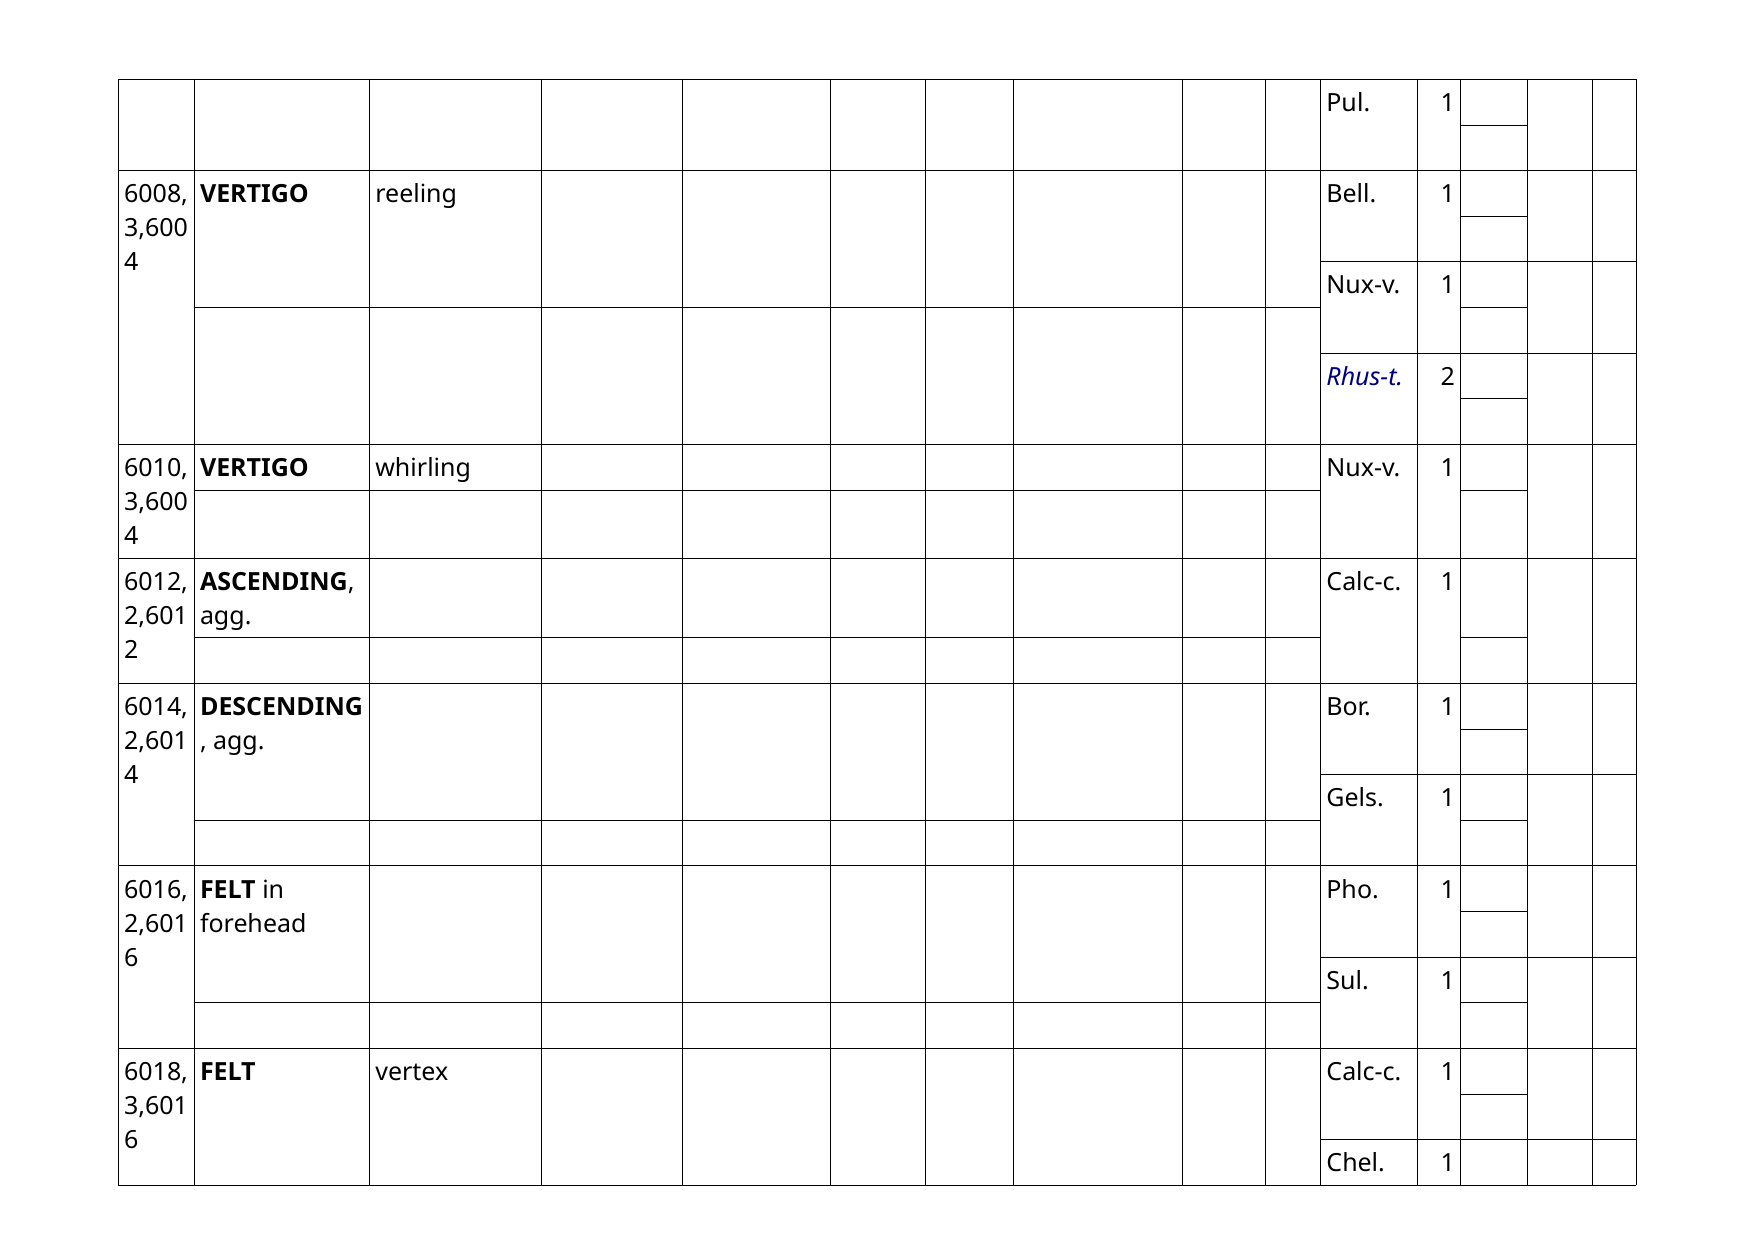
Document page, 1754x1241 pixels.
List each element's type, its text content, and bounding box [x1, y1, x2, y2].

table_cell [683, 445, 830, 489]
table_cell [1461, 730, 1527, 774]
table_cell [370, 638, 541, 683]
table_cell [683, 638, 830, 683]
table_cell [831, 559, 925, 637]
table_cell [1014, 1049, 1182, 1185]
table_cell [1183, 1049, 1265, 1185]
table_cell whirling [370, 445, 541, 489]
table_cell [831, 1003, 925, 1048]
table_cell [1461, 354, 1527, 398]
table_cell [926, 308, 1013, 444]
table_cell [1528, 958, 1592, 1048]
table_cell Calc-c. [1321, 1049, 1417, 1139]
table_cell [683, 491, 830, 558]
table_cell [1183, 80, 1265, 170]
table_cell felt [195, 1049, 369, 1185]
table_cell [1461, 217, 1527, 261]
table_cell [831, 1049, 925, 1185]
table_cell [1183, 638, 1265, 683]
table_cell [926, 1003, 1013, 1048]
table_cell [542, 821, 682, 865]
table_cell [195, 308, 369, 444]
table_cell [370, 308, 541, 444]
table_cell [1014, 80, 1182, 170]
table_cell Sul. [1321, 958, 1417, 1048]
table_cell 1 [1418, 171, 1460, 261]
table_cell [195, 80, 369, 170]
table_cell reeling [370, 171, 541, 307]
table_cell [831, 821, 925, 865]
table_cell [1461, 559, 1527, 637]
table_cell 6012,2,6012 [119, 559, 194, 683]
table_cell [195, 821, 369, 865]
table_cell 1 [1418, 445, 1460, 558]
table_cell [542, 308, 682, 444]
table_cell [1528, 354, 1592, 444]
table_cell [1461, 866, 1527, 911]
table_cell [1183, 491, 1265, 558]
table_cell [1461, 80, 1527, 124]
table_cell [1266, 638, 1320, 683]
table_cell [1593, 1049, 1636, 1139]
table_cell [1266, 491, 1320, 558]
table_cell [1461, 1140, 1527, 1185]
table_cell [1014, 308, 1182, 444]
table_cell descending, agg. [195, 684, 369, 820]
table_cell Pul. [1321, 80, 1417, 170]
table_cell [1183, 821, 1265, 865]
table_cell Nux-v. [1321, 262, 1417, 353]
table_cell [1014, 559, 1182, 637]
table_cell [1183, 866, 1265, 1002]
table_cell [542, 684, 682, 820]
table_cell [542, 638, 682, 683]
table_cell [831, 684, 925, 820]
table_cell [1014, 821, 1182, 865]
table_cell [926, 559, 1013, 637]
table_cell [1461, 126, 1527, 170]
table_cell [1266, 559, 1320, 637]
table_cell [1461, 171, 1527, 216]
table_cell [1593, 866, 1636, 957]
table_cell [1461, 1049, 1527, 1093]
table_cell [1461, 638, 1527, 683]
table_cell 1 [1418, 775, 1460, 865]
table_cell [926, 80, 1013, 170]
table_cell [1183, 445, 1265, 489]
table_cell [370, 559, 541, 637]
table_cell [926, 171, 1013, 307]
table_cell [1461, 775, 1527, 820]
table_cell Pho. [1321, 866, 1417, 957]
table_cell 1 [1418, 866, 1460, 957]
table_cell 6010,3,6004 [119, 445, 194, 558]
table_cell [370, 866, 541, 1002]
table_cell [683, 559, 830, 637]
table_cell [542, 80, 682, 170]
table_cell [683, 80, 830, 170]
table_cell [926, 491, 1013, 558]
table_cell [1014, 171, 1182, 307]
table_cell 1 [1418, 262, 1460, 353]
table_cell 1 [1418, 80, 1460, 170]
table_cell [1461, 958, 1527, 1002]
table_cell [1183, 684, 1265, 820]
table_cell [1461, 684, 1527, 728]
table_cell [926, 445, 1013, 489]
table_cell [542, 445, 682, 489]
table_cell Bor. [1321, 684, 1417, 774]
table_cell [1014, 684, 1182, 820]
table_cell [1183, 1003, 1265, 1048]
table_cell [1461, 1003, 1527, 1048]
table_cell [1593, 171, 1636, 261]
table_cell [542, 866, 682, 1002]
table_cell [1528, 80, 1592, 170]
table_cell 2 [1418, 354, 1460, 444]
table_cell [370, 1003, 541, 1048]
table_cell [1593, 775, 1636, 865]
table_cell [831, 866, 925, 1002]
table_cell [683, 1049, 830, 1185]
table_cell 1 [1418, 559, 1460, 683]
table_cell [683, 171, 830, 307]
table_cell [1266, 1049, 1320, 1185]
table_cell [370, 491, 541, 558]
table_cell 6008,3,6004 [119, 171, 194, 444]
table_cell Vertigo [195, 171, 369, 307]
table_cell [1461, 262, 1527, 307]
table_cell [195, 1003, 369, 1048]
table_cell 1 [1418, 1140, 1460, 1185]
table_cell [195, 638, 369, 683]
table_cell [1593, 1140, 1636, 1185]
table_cell [1593, 684, 1636, 774]
table_cell [1461, 445, 1527, 489]
table_cell [1266, 80, 1320, 170]
table_cell [926, 684, 1013, 820]
table_cell [542, 171, 682, 307]
table_cell Vertigo [195, 445, 369, 489]
table_cell [683, 684, 830, 820]
table_cell [1593, 445, 1636, 558]
table_cell [926, 1049, 1013, 1185]
table_cell [926, 821, 1013, 865]
table_cell [1461, 399, 1527, 444]
table_cell [1014, 445, 1182, 489]
table_cell vertex [370, 1049, 541, 1185]
table_cell [1014, 491, 1182, 558]
table_cell [1266, 308, 1320, 444]
table_cell Rhus-t. [1321, 354, 1417, 444]
table_cell 6018,3,6016 [119, 1049, 194, 1185]
table_cell [683, 866, 830, 1002]
table_cell [1014, 638, 1182, 683]
table_cell [683, 308, 830, 444]
table_cell felt in forehead [195, 866, 369, 1002]
table_cell [1461, 308, 1527, 353]
table_cell [1528, 775, 1592, 865]
table_cell [1461, 821, 1527, 865]
table_cell Bell. [1321, 171, 1417, 261]
table_cell [370, 821, 541, 865]
table_cell [1183, 171, 1265, 307]
table_cell [542, 1049, 682, 1185]
table_cell [1528, 1049, 1592, 1139]
table_cell Nux-v. [1321, 445, 1417, 558]
table_cell [926, 866, 1013, 1002]
table_cell [1593, 559, 1636, 683]
table_cell [831, 491, 925, 558]
table_cell 1 [1418, 1049, 1460, 1139]
table_cell [1014, 1003, 1182, 1048]
table_cell [1461, 912, 1527, 957]
table_cell [1014, 866, 1182, 1002]
table_cell [542, 491, 682, 558]
table_cell [1528, 1140, 1592, 1185]
table_cell [1266, 866, 1320, 1002]
table_cell [1183, 308, 1265, 444]
table_cell [1528, 171, 1592, 261]
table_cell Chel. [1321, 1140, 1417, 1185]
table_cell 1 [1418, 958, 1460, 1048]
table_cell [370, 80, 541, 170]
table_cell [119, 80, 194, 170]
table_cell [1593, 354, 1636, 444]
table_cell [1266, 684, 1320, 820]
table_cell [1528, 445, 1592, 558]
table_cell [370, 684, 541, 820]
table_cell [1266, 171, 1320, 307]
table_cell 1 [1418, 684, 1460, 774]
table_cell [831, 80, 925, 170]
table_cell [1593, 80, 1636, 170]
table_cell ascending, agg. [195, 559, 369, 637]
table_cell Gels. [1321, 775, 1417, 865]
table_cell [1528, 684, 1592, 774]
table_cell [1528, 559, 1592, 683]
table_cell [1266, 1003, 1320, 1048]
table_cell [1461, 1095, 1527, 1139]
table_cell [195, 491, 369, 558]
table_cell [831, 638, 925, 683]
table_cell [1266, 821, 1320, 865]
table_cell [831, 171, 925, 307]
table_cell [683, 821, 830, 865]
table_cell [1528, 866, 1592, 957]
table_cell [1593, 958, 1636, 1048]
table_cell 6014,2,6014 [119, 684, 194, 865]
table_cell [1183, 559, 1265, 637]
table_cell [831, 445, 925, 489]
table_cell [1593, 262, 1636, 353]
table_cell [683, 1003, 830, 1048]
table_cell [1528, 262, 1592, 353]
table_cell [831, 308, 925, 444]
table_cell [542, 559, 682, 637]
table_cell [926, 638, 1013, 683]
table_cell 6016,2,6016 [119, 866, 194, 1048]
table_cell Calc-c. [1321, 559, 1417, 683]
table_cell [1461, 491, 1527, 558]
table_cell [1266, 445, 1320, 489]
table_cell [542, 1003, 682, 1048]
